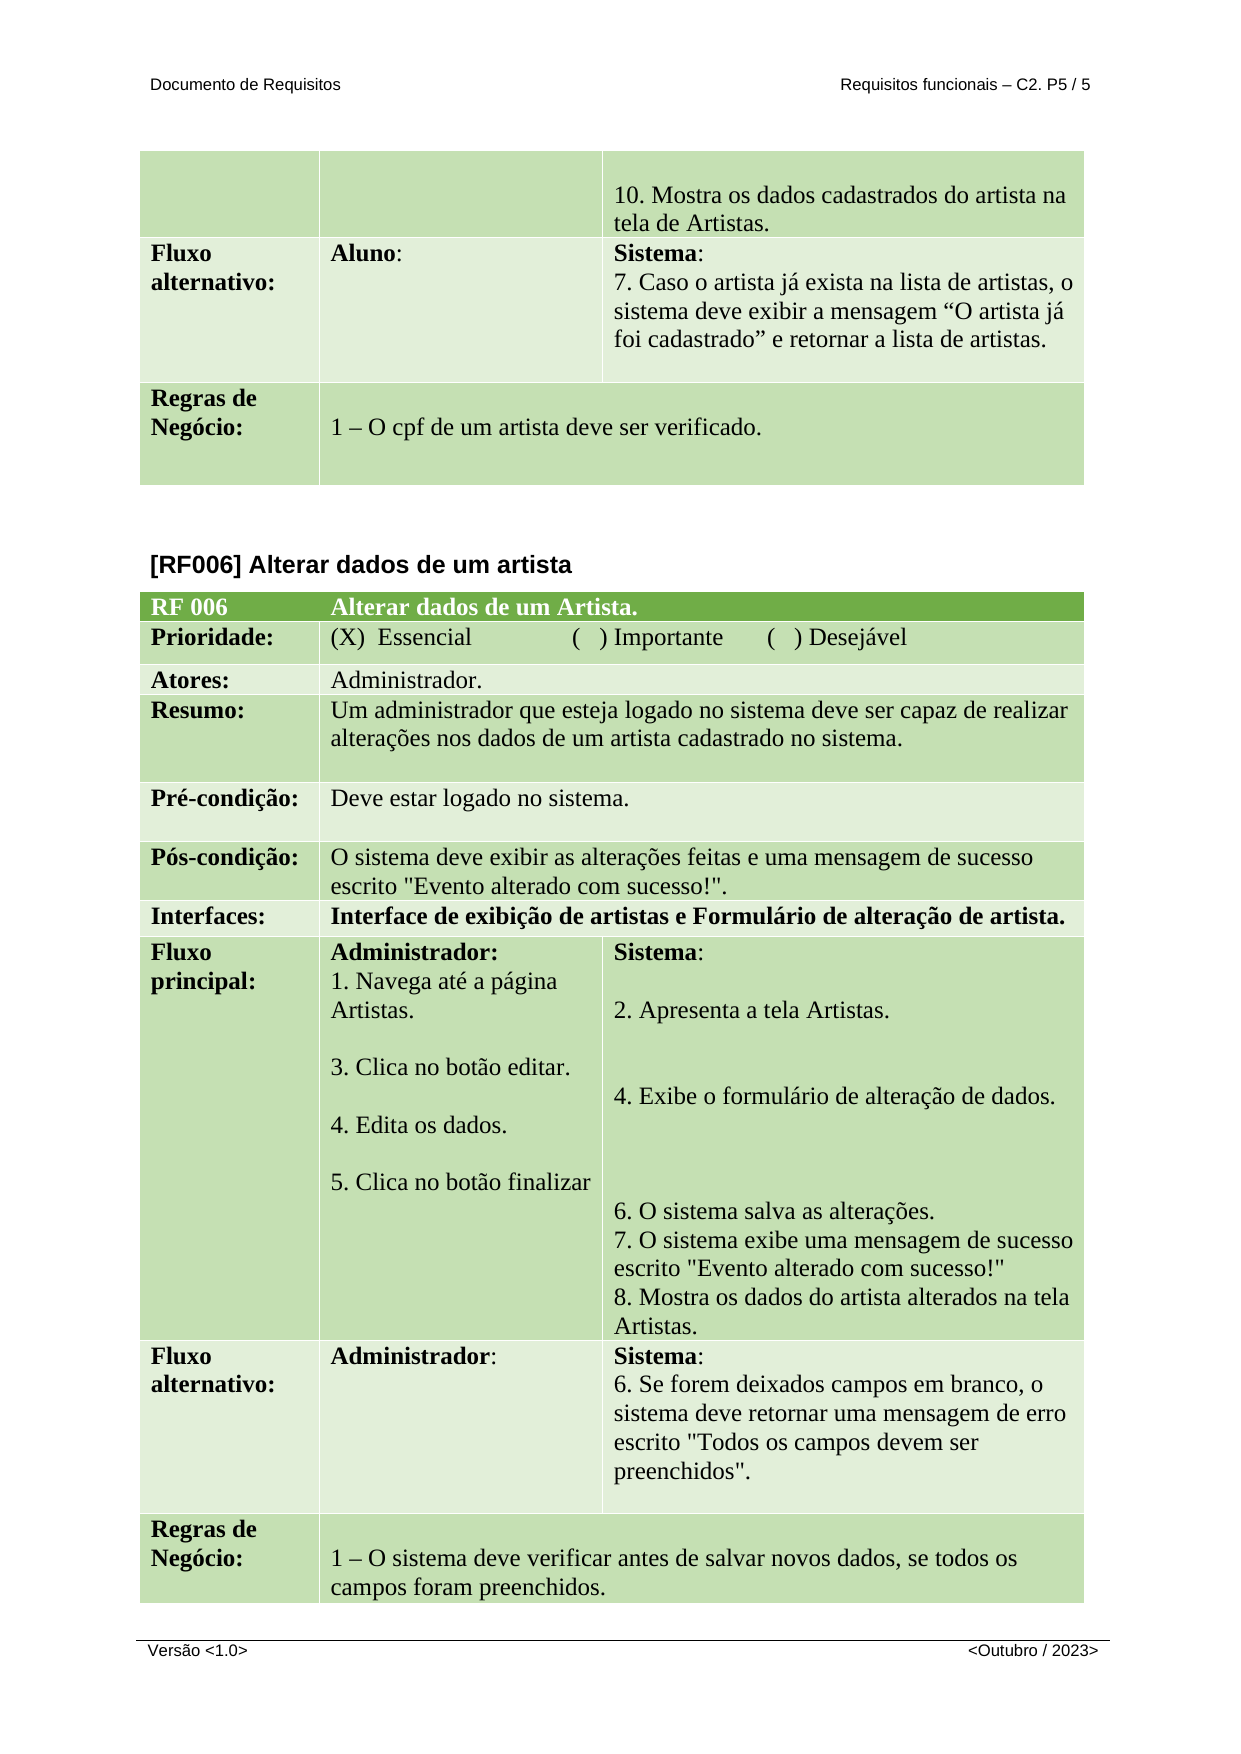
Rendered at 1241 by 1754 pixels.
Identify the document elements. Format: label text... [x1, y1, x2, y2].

table_cell Fluxo alternativo: [140, 1341, 319, 1513]
table_cell O sistema deve exibir as alterações feitas e uma mensagem de sucesso escrito "Evento alterado com sucesso!". [320, 842, 1084, 900]
table_cell Um administrador que esteja logado no sistema deve ser capaz de realizar alterações nos dados de um artista cadastrado no sistema. [320, 695, 1084, 782]
table_cell Resumo: [140, 695, 319, 782]
table_cell Interfaces: [140, 901, 319, 936]
table_cell Deve estar logado no sistema. [320, 783, 1084, 841]
table_cell Pré-condição: [140, 783, 319, 841]
table_header Alterar dados de um Artista. [319, 592, 1084, 621]
table_cell Regras de Negócio: [140, 1514, 319, 1603]
table_cell Sistema: 6. Se forem deixados campos em branco, o sistema deve retornar uma mensagem de erro escrito "Todos os campos devem ser preenchidos". [603, 1341, 1084, 1513]
table_cell Aluno: [320, 238, 602, 382]
table_cell Sistema: 2. Apresenta a tela Artistas. 4. Exibe o formulário de alteração de dados. 6. O sistema salva as alterações. 7. O sistema exibe uma mensagem de sucesso escrito "Evento alterado com sucesso!" 8. Mostra os dados do artista alterados na tela Artistas. [603, 937, 1084, 1340]
table_cell Sistema: 7. Caso o artista já exista na lista de artistas, o sistema deve exibir a mensagem “O artista já foi cadastrado” e retornar a lista de artistas. [603, 238, 1084, 382]
table_cell Administrador: 1. Navega até a página Artistas. 3. Clica no botão editar. 4. Edita os dados. 5. Clica no botão finalizar [320, 937, 602, 1340]
table_cell Fluxo alternativo: [140, 238, 319, 382]
table_cell Atores: [140, 665, 319, 694]
table_cell [320, 151, 602, 237]
table_cell Interface de exibição de artistas e Formulário de alteração de artista. [320, 901, 1084, 936]
table_cell 1 – O sistema deve verificar antes de salvar novos dados, se todos os campos foram preenchidos. [320, 1514, 1084, 1603]
table_cell Fluxo principal: [140, 937, 319, 1340]
table_cell Pós-condição: [140, 842, 319, 900]
table_cell 10. Mostra os dados cadastrados do artista na tela de Artistas. [603, 151, 1084, 237]
table_header RF 006 [140, 592, 319, 621]
table_cell Administrador: [320, 1341, 602, 1513]
table_cell Administrador. [320, 665, 1084, 694]
table_cell (X) Essencial ( ) Importante ( ) Desejável [320, 622, 1084, 664]
table_cell Prioridade: [140, 622, 319, 664]
table_cell Regras de Negócio: [140, 383, 319, 485]
table_cell [140, 151, 319, 237]
text [RF006] Alterar dados de um artista [150, 550, 1090, 579]
table_cell 1 – O cpf de um artista deve ser verificado. [320, 383, 1084, 485]
